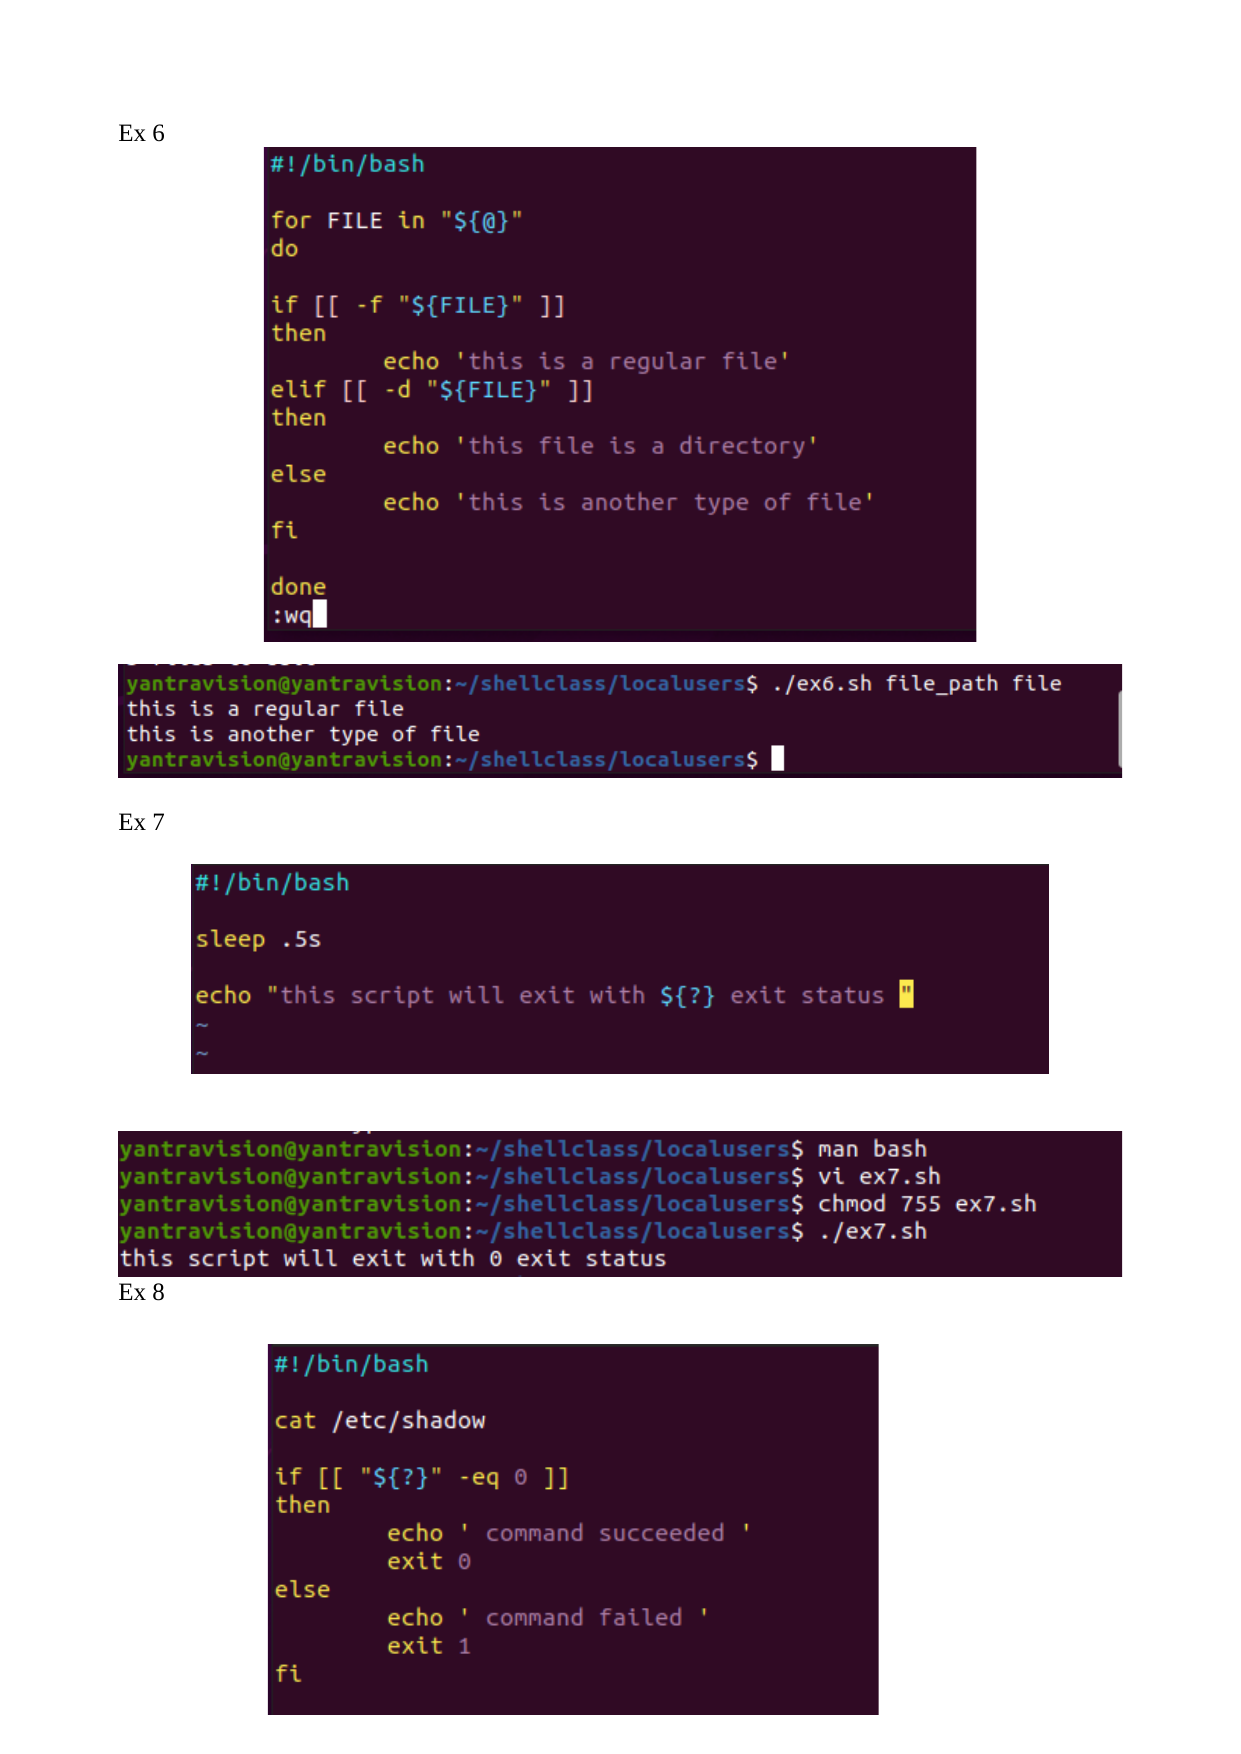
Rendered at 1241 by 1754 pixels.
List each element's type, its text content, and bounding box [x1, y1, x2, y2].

picture [118, 664, 1123, 778]
picture [191, 864, 1049, 1074]
text Ex 7 [118, 807, 1122, 836]
text Ex 8 [118, 1277, 1122, 1306]
picture [267, 1344, 879, 1715]
text Ex 6 [118, 118, 1122, 147]
picture [263, 147, 977, 642]
picture [118, 1131, 1123, 1277]
